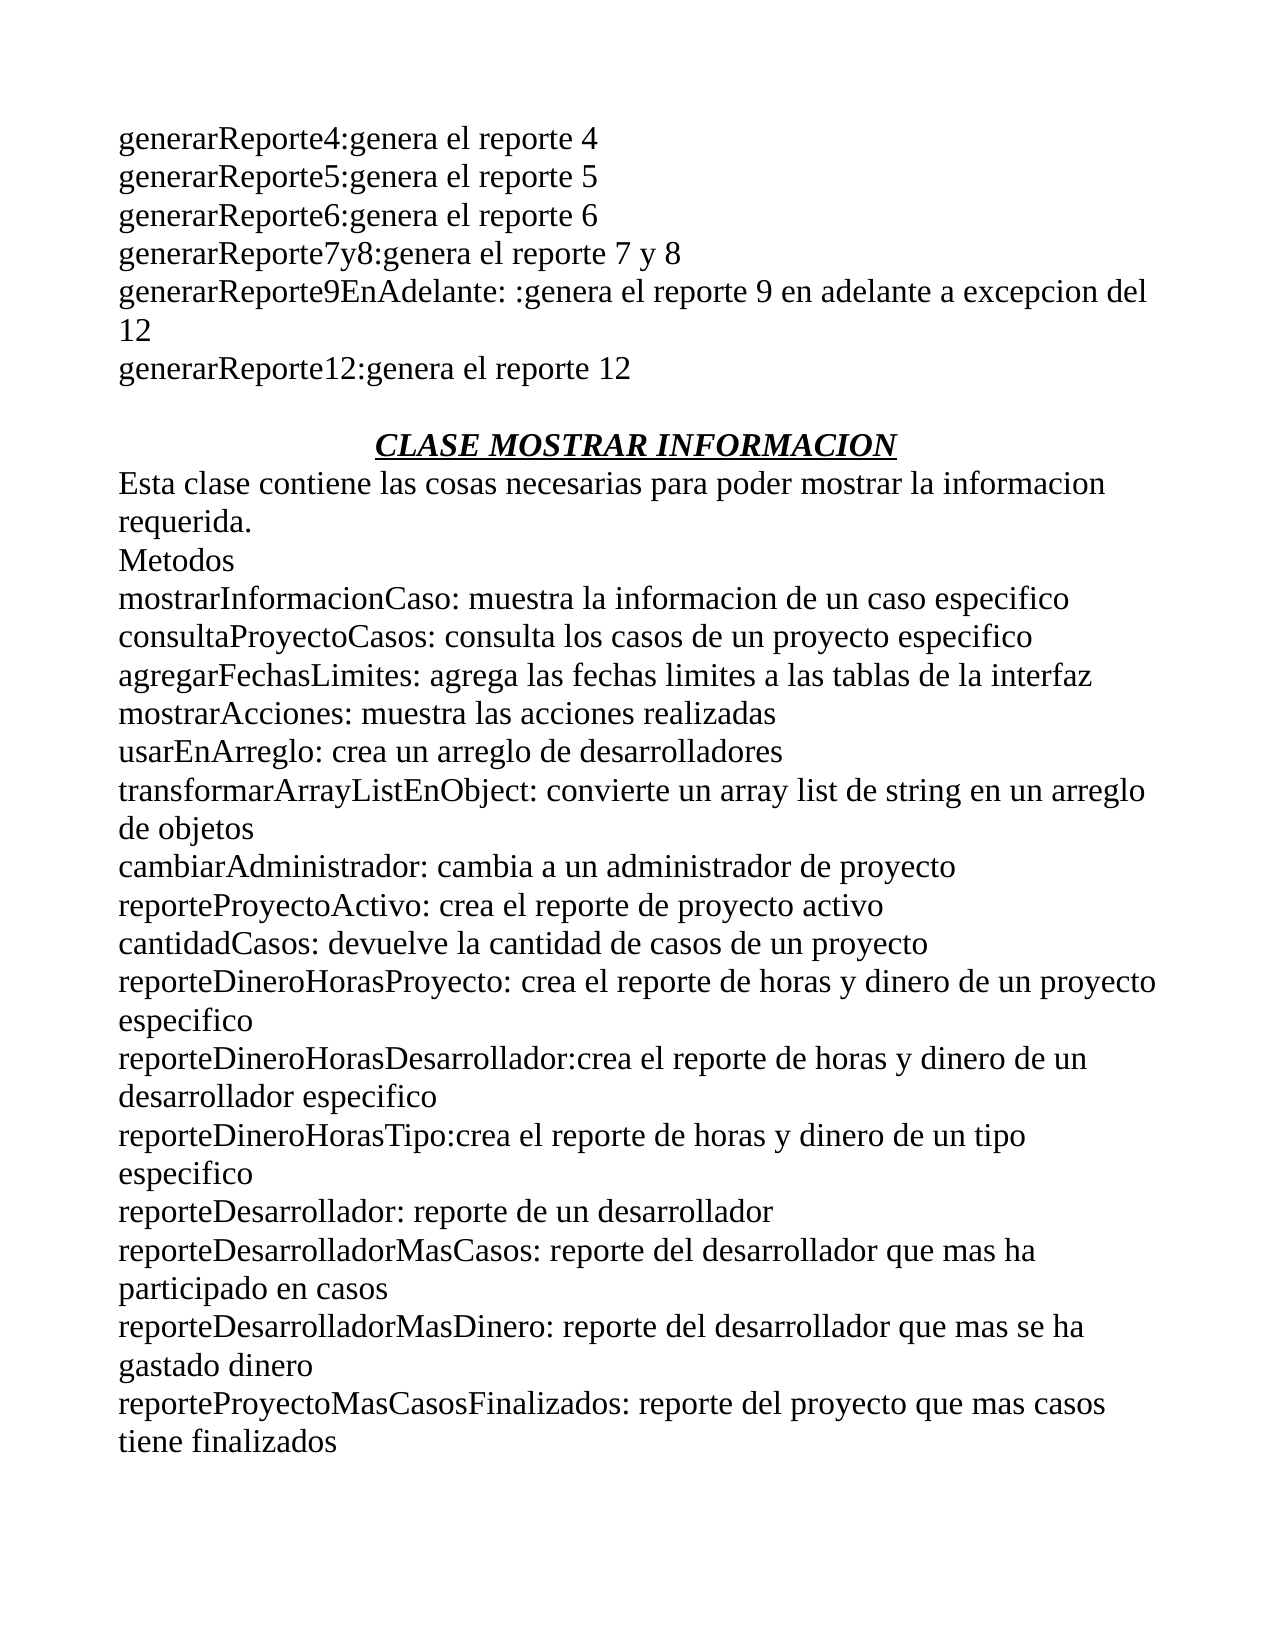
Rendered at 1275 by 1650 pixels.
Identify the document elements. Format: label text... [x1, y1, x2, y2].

text generarReporte6:genera el reporte 6 [118, 195, 1157, 233]
text Esta clase contiene las cosas necesarias para poder mostrar la informacion requerida. [118, 463, 1157, 540]
text cambiarAdministrador: cambia a un administrador de proyecto [118, 846, 1157, 885]
text CLASE MOSTRAR INFORMACION [118, 425, 1157, 463]
text generarReporte5:genera el reporte 5 [118, 156, 1157, 195]
text mostrarAcciones: muestra las acciones realizadas [118, 693, 1157, 731]
text usarEnArreglo: crea un arreglo de desarrolladores [118, 731, 1157, 770]
text consultaProyectoCasos: consulta los casos de un proyecto especifico [118, 616, 1157, 655]
text generarReporte7y8:genera el reporte 7 y 8 [118, 233, 1157, 271]
text reporteDesarrollador: reporte de un desarrollador [118, 1191, 1157, 1230]
text reporteDesarrolladorMasCasos: reporte del desarrollador que mas ha participado en casos [118, 1230, 1157, 1306]
text generarReporte9EnAdelante: :genera el reporte 9 en adelante a excepcion del 12 [118, 271, 1157, 348]
text reporteDineroHorasTipo:crea el reporte de horas y dinero de un tipo especifico [118, 1115, 1157, 1191]
text agregarFechasLimites: agrega las fechas limites a las tablas de la interfaz [118, 655, 1157, 693]
text reporteDineroHorasProyecto: crea el reporte de horas y dinero de un proyecto especifico [118, 961, 1157, 1038]
text reporteDesarrolladorMasDinero: reporte del desarrollador que mas se ha gastado dinero [118, 1306, 1157, 1383]
text mostrarInformacionCaso: muestra la informacion de un caso especifico [118, 578, 1157, 616]
text Metodos [118, 540, 1157, 578]
text generarReporte4:genera el reporte 4 [118, 118, 1157, 156]
text cantidadCasos: devuelve la cantidad de casos de un proyecto [118, 923, 1157, 961]
text transformarArrayListEnObject: convierte un array list de string en un arreglo de objetos [118, 770, 1157, 846]
text reporteProyectoMasCasosFinalizados: reporte del proyecto que mas casos tiene finalizados [118, 1383, 1157, 1460]
text reporteProyectoActivo: crea el reporte de proyecto activo [118, 885, 1157, 923]
text reporteDineroHorasDesarrollador:crea el reporte de horas y dinero de un desarrollador especifico [118, 1038, 1157, 1115]
text generarReporte12:genera el reporte 12 [118, 348, 1157, 386]
